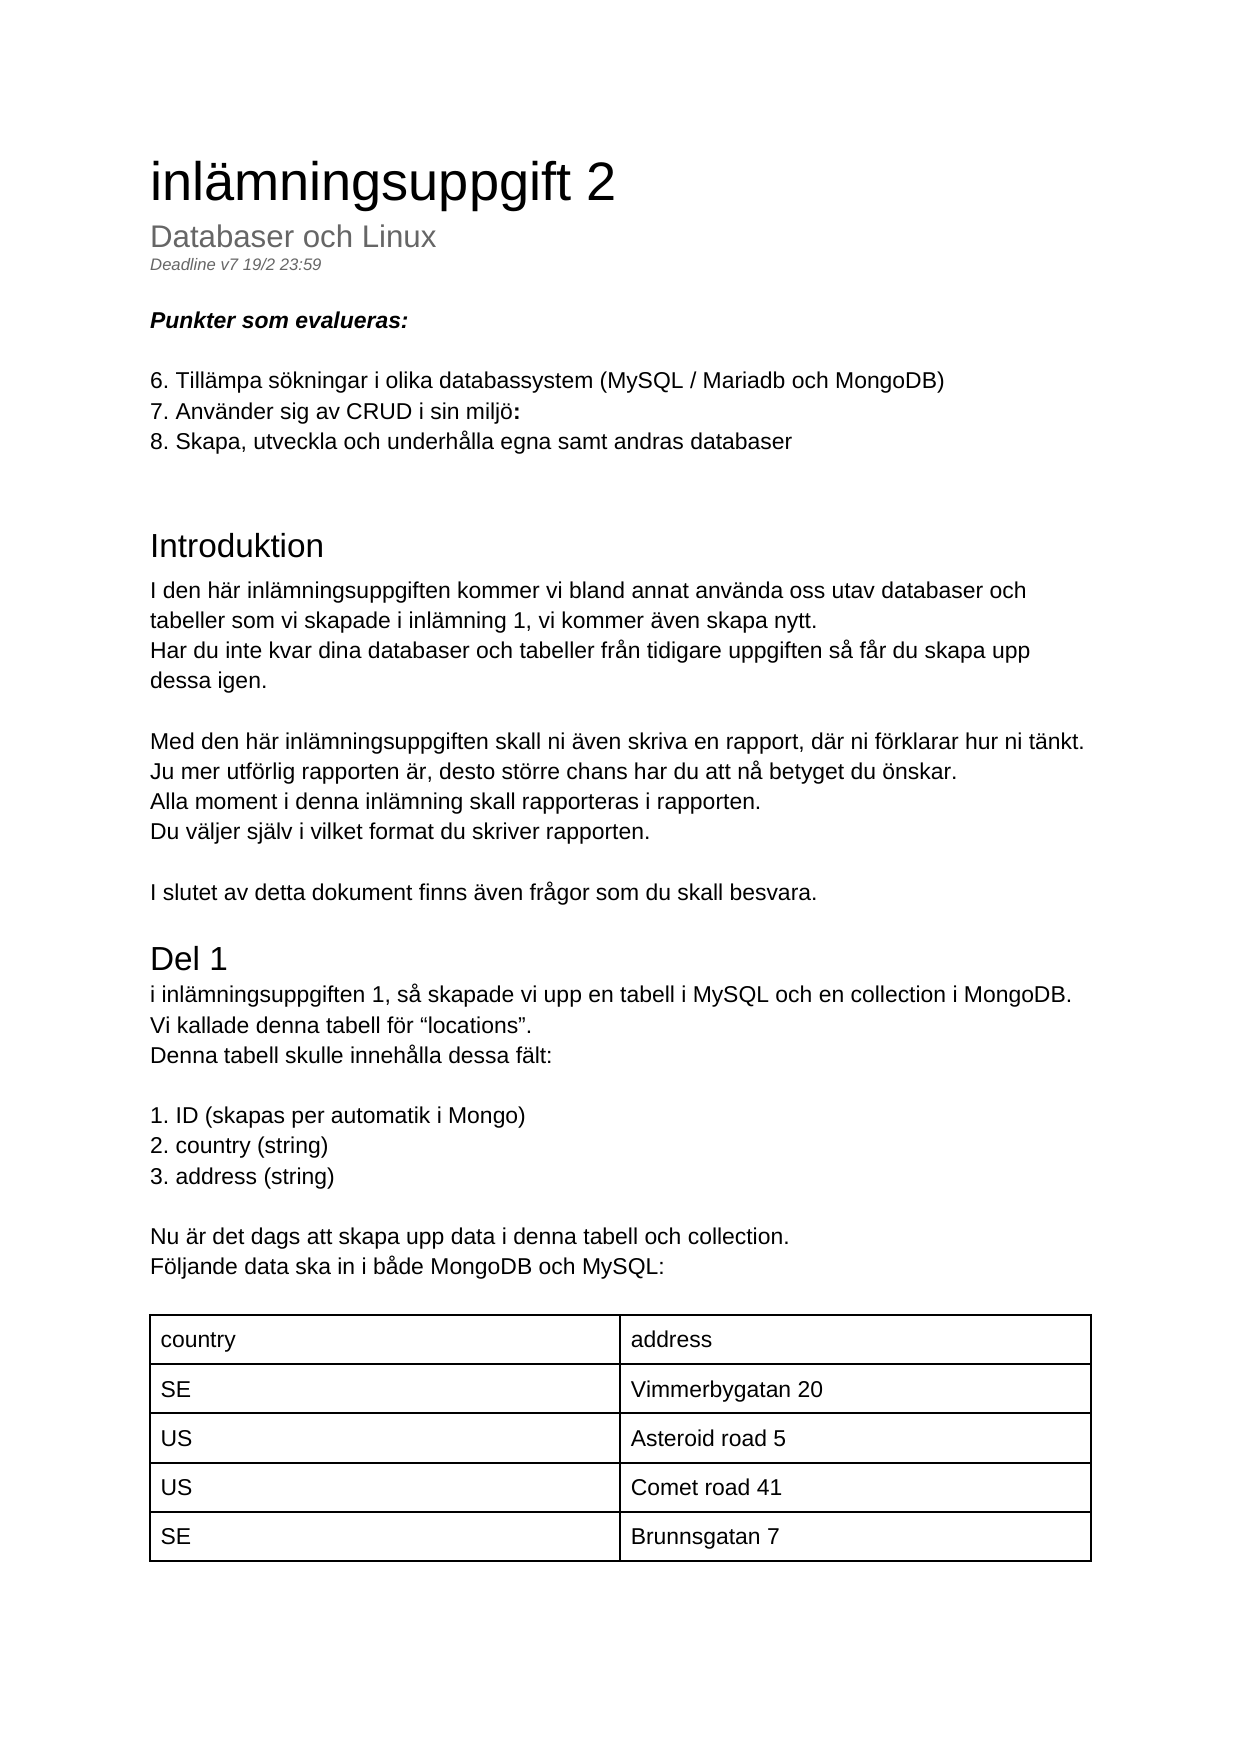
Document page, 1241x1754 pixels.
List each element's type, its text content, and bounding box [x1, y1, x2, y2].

text Punkter som evalueras: [150, 307, 1090, 333]
table_cell Brunnsgatan 7 [621, 1513, 1090, 1560]
subtitle Introduktion [150, 526, 1090, 564]
text Med den här inlämningsuppgiften skall ni även skriva en rapport, där ni förklarar hur ni tänkt. Ju mer utförlig rapporten är, desto större chans har du att nå betyget du önskar. Alla moment i denna inlämning skall rapporteras i rapporten. [150, 728, 1090, 814]
table_cell Asteroid road 5 [621, 1414, 1090, 1462]
title inlämningsuppgift 2 [150, 150, 1090, 212]
text Nu är det dags att skapa upp data i denna tabell och collection. [150, 1223, 1090, 1249]
text Du väljer själv i vilket format du skriver rapporten. [150, 818, 1090, 845]
text I den här inlämningsuppgiften kommer vi bland annat använda oss utav databaser och tabeller som vi skapade i inlämning 1, vi kommer även skapa nytt. Har du inte kvar dina databaser och tabeller från tidigare uppgiften så får du skapa upp dessa igen. [150, 577, 1090, 694]
table_header country [151, 1316, 619, 1363]
text Denna tabell skulle innehålla dessa fält: 1. ID (skapas per automatik i Mongo) 2. country (string) [150, 1042, 1090, 1159]
subtitle Databaser och Linux Deadline v7 19/2 23:59 [150, 218, 1090, 274]
text 3. address (string) [150, 1163, 1090, 1189]
table_cell Vimmerbygatan 20 [621, 1365, 1090, 1412]
table_cell US [151, 1464, 619, 1511]
table_cell SE [151, 1365, 619, 1412]
text 6. Tillämpa sökningar i olika databassystem (MySQL / Mariadb och MongoDB) [150, 367, 1090, 394]
table_header address [621, 1316, 1090, 1363]
text Följande data ska in i både MongoDB och MySQL: [150, 1253, 1090, 1310]
text I slutet av detta dokument finns även frågor som du skall besvara. [150, 879, 1090, 905]
text Del 1 i inlämningsuppgiften 1, så skapade vi upp en tabell i MySQL och en collection i MongoDB. Vi kallade denna tabell för “locations”. [150, 939, 1090, 1038]
table_cell SE [151, 1513, 619, 1560]
table_cell US [151, 1414, 619, 1462]
text 7. Använder sig av CRUD i sin miljö: [150, 398, 1090, 424]
text 8. Skapa, utveckla och underhålla egna samt andras databaser [150, 428, 1090, 454]
table_cell Comet road 41 [621, 1464, 1090, 1511]
